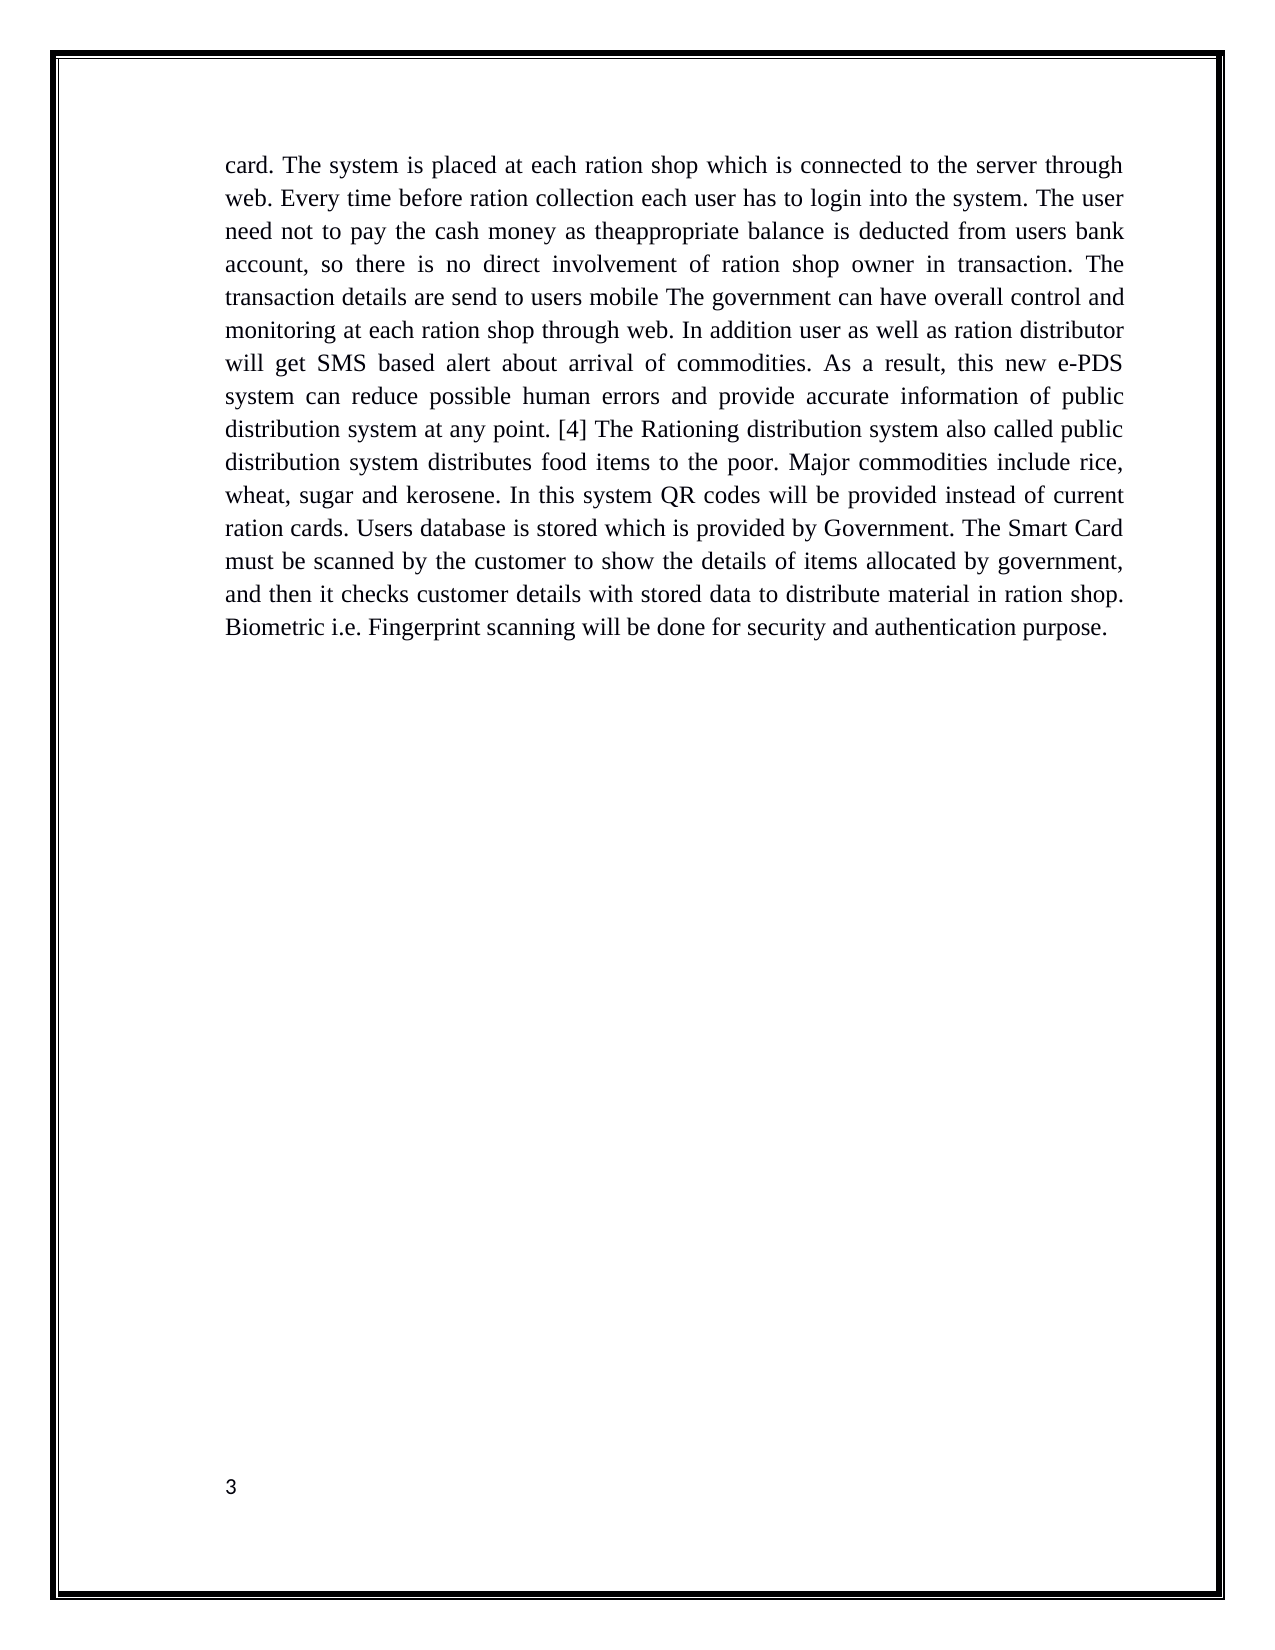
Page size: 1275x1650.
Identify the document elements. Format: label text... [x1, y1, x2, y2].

text card. The system is placed at each ration shop which is connected to the server through web. Every time before ration collection each user has to login into the system. The user need not to pay the cash money as theappropriate balance is deducted from users bank account, so there is no direct involvement of ration shop owner in transaction. The transaction details are send to users mobile The government can have overall control and monitoring at each ration shop through web. In addition user as well as ration distributor will get SMS based alert about arrival of commodities. As a result, this new e-PDS system can reduce possible human errors and provide accurate information of public distribution system at any point. [4] The Rationing distribution system also called public distribution system distributes food items to the poor. Major commodities include rice, wheat, sugar and kerosene. In this system QR codes will be provided instead of current ration cards. Users database is stored which is provided by Government. The Smart Card must be scanned by the customer to show the details of items allocated by government, and then it checks customer details with stored data to distribute material in ration shop. Biometric i.e. Fingerprint scanning will be done for security and authentication purpose. [225, 150, 1125, 641]
